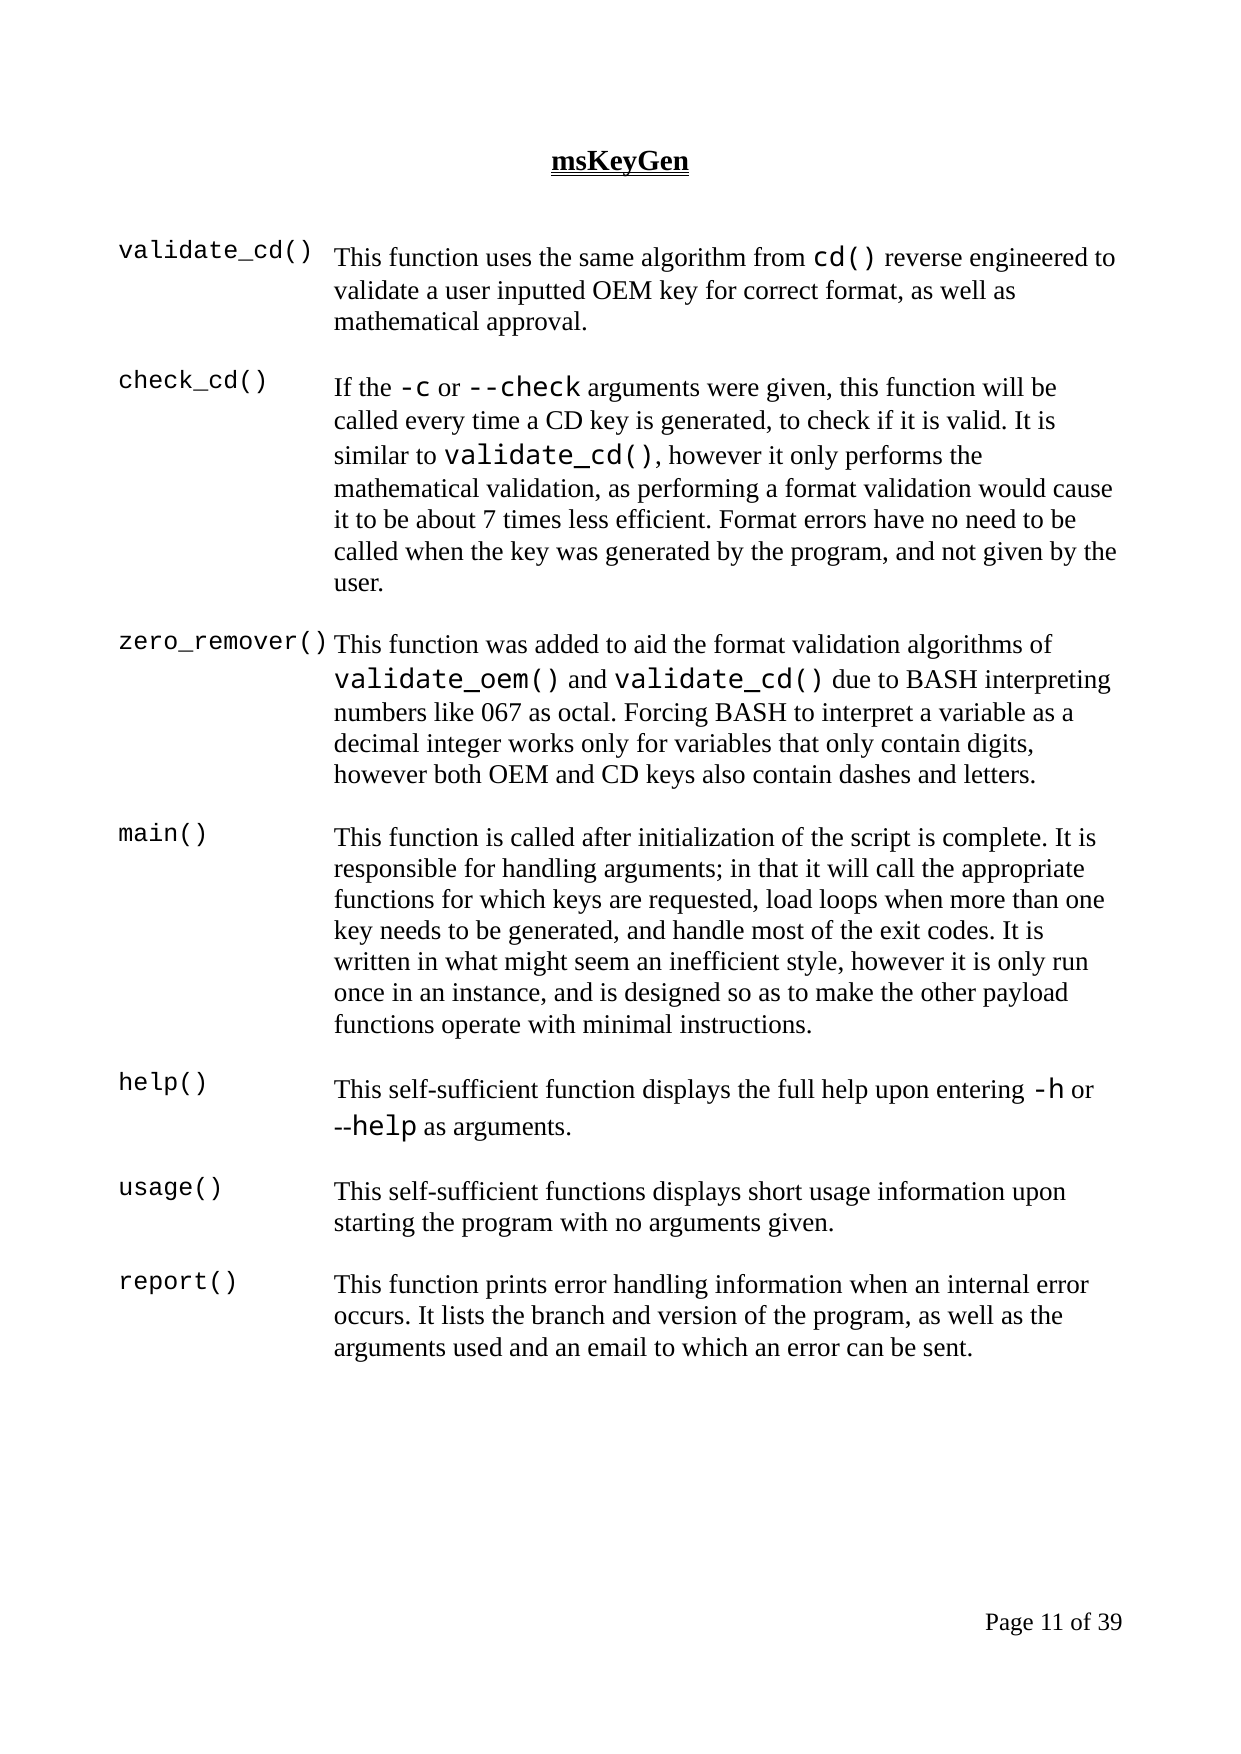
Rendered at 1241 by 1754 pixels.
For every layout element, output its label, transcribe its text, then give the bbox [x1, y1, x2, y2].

table_cell This self-sufficient function displays the full help upon entering -h or --help as arguments. [334, 1070, 1123, 1175]
table_cell main() [118, 821, 334, 1070]
table_cell This function was added to aid the format validation algorithms of validate_oem() and validate_cd() due to BASH interpreting numbers like 067 as octal. Forcing BASH to interpret a variable as a decimal integer works only for variables that only contain digits, however both OEM and CD keys also contain dashes and letters. [334, 628, 1123, 821]
table_cell This function uses the same algorithm from cd() reverse engineered to validate a user inputted OEM key for correct format, as well as mathematical approval. [334, 237, 1123, 368]
table_cell help() [118, 1070, 334, 1175]
table_cell usage() [118, 1175, 334, 1268]
table_cell [334, 206, 1123, 237]
table_cell report() [118, 1268, 334, 1393]
table_cell zero_remover() [118, 628, 334, 821]
table_cell [118, 206, 334, 237]
table_cell This function is called after initialization of the script is complete. It is responsible for handling arguments; in that it will call the appropriate functions for which keys are requested, load loops when more than one key needs to be generated, and handle most of the exit codes. It is written in what might seem an inefficient style, however it is only run once in an instance, and is designed so as to make the other payload functions operate with minimal instructions. [334, 821, 1123, 1070]
table_cell check_cd() [118, 368, 334, 628]
table_cell validate_cd() [118, 237, 334, 368]
table_cell If the -c or --check arguments were given, this function will be called every time a CD key is generated, to check if it is valid. It is similar to validate_cd(), however it only performs the mathematical validation, as performing a format validation would cause it to be about 7 times less efficient. Format errors have no need to be called when the key was generated by the program, and not given by the user. [334, 368, 1123, 628]
table_cell This function prints error handling information when an internal error occurs. It lists the branch and version of the program, as well as the arguments used and an email to which an error can be sent. [334, 1268, 1123, 1393]
table_cell This self-sufficient functions displays short usage information upon starting the program with no arguments given. [334, 1175, 1123, 1268]
